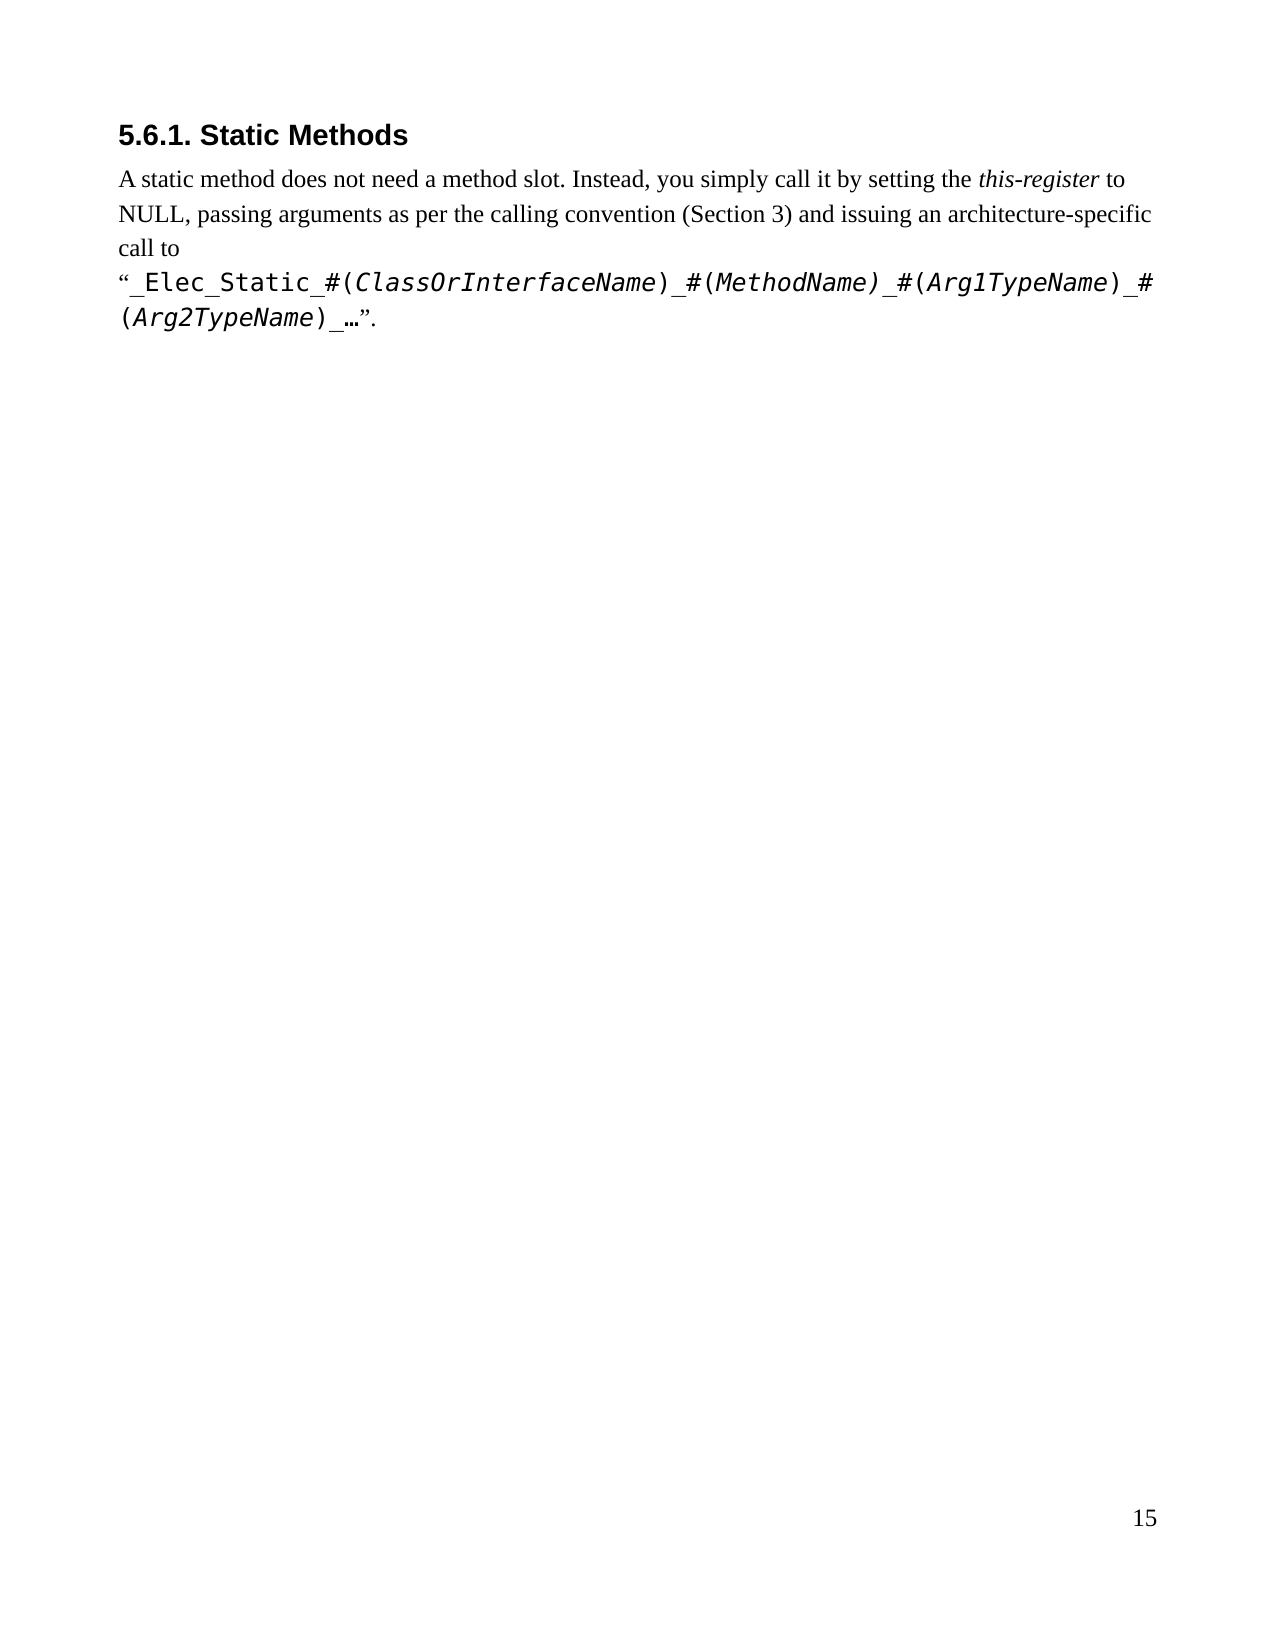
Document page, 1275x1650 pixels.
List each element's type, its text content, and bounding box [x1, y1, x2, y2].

subtitle 5.6.1. Static Methods [118, 118, 1157, 152]
text A static method does not need a method slot. Instead, you simply call it by setting the this-register to NULL, passing arguments as per the calling convention (Section 3) and issuing an architecture-specific call to “_Elec_Static_#(ClassOrInterfaceName)_#(MethodName)_#(Arg1TypeName)_#(Arg2TypeName)_…”. [118, 164, 1157, 332]
